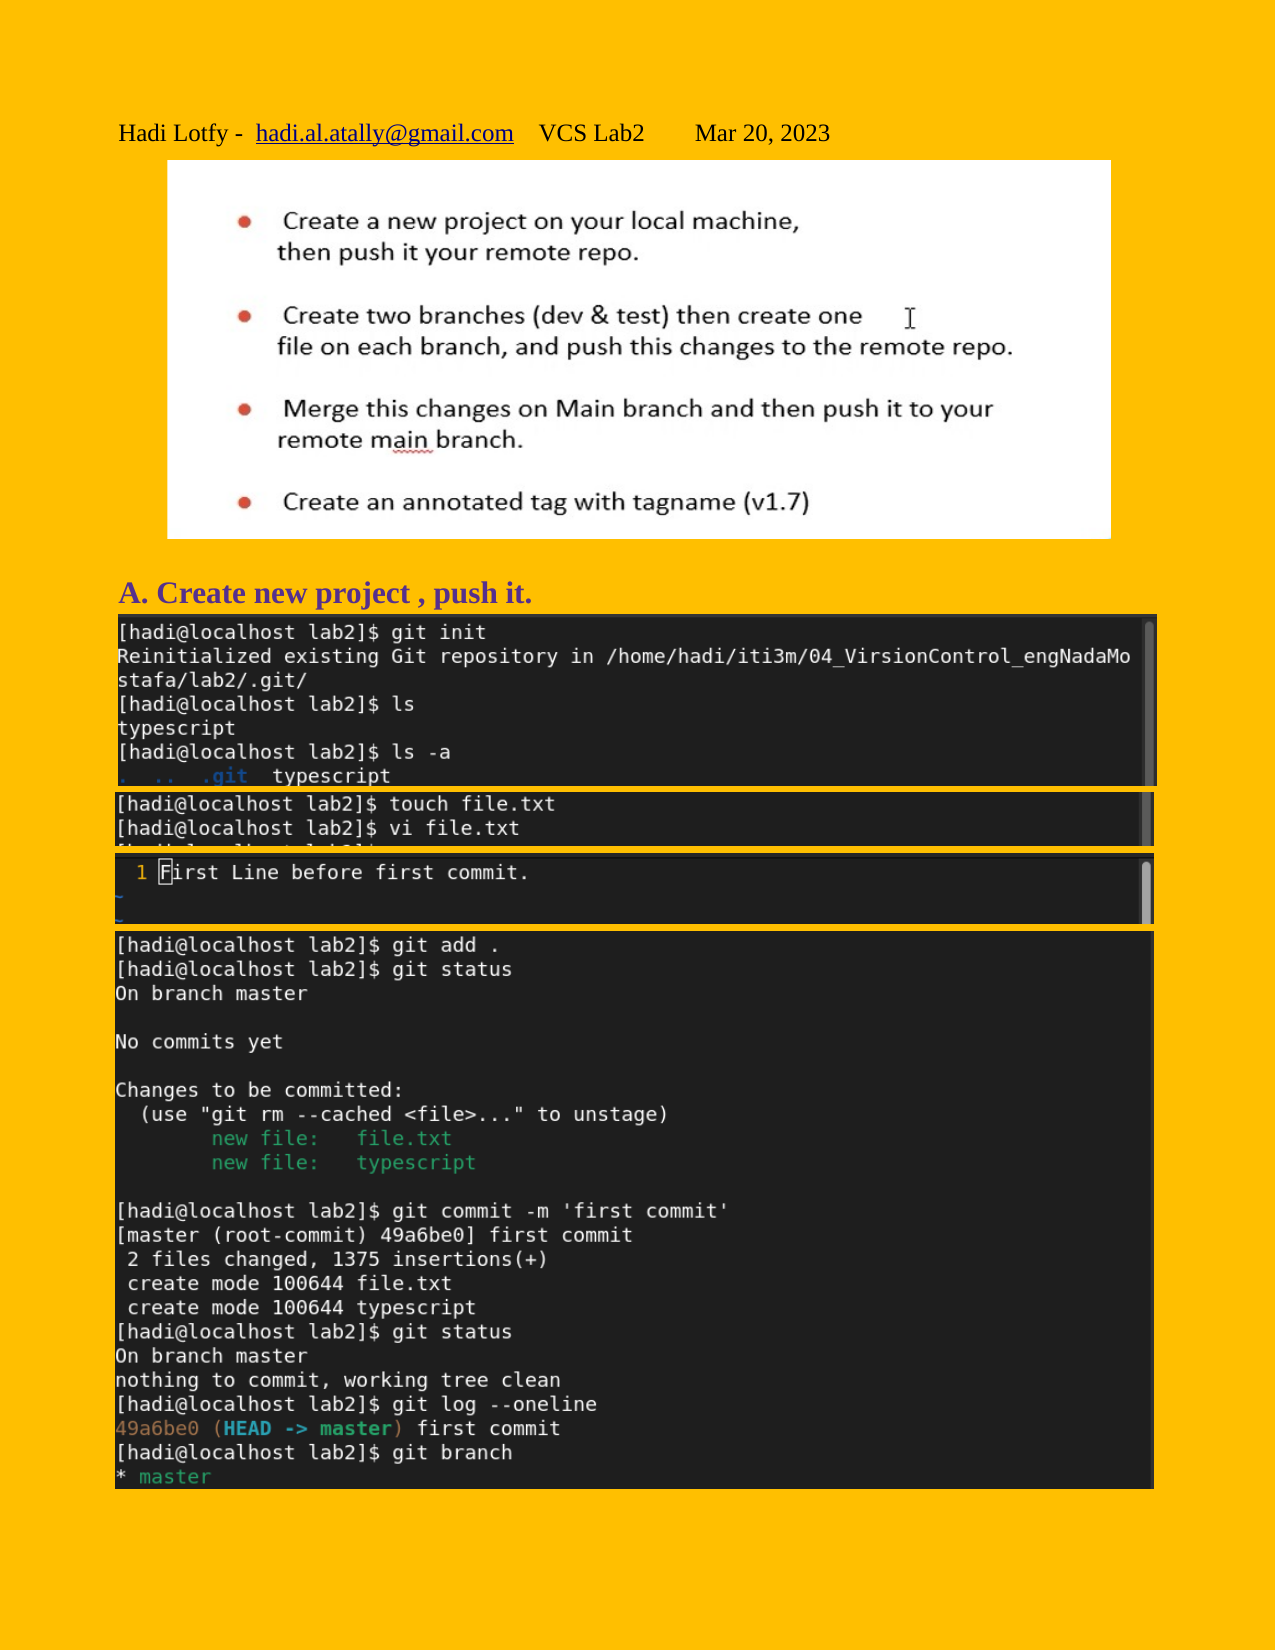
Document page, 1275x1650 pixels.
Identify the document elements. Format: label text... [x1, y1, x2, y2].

picture [115, 853, 1154, 924]
picture [118, 614, 1157, 786]
picture [115, 792, 1154, 846]
picture [167, 160, 1111, 539]
text A. Create new project , push it. [118, 574, 1157, 610]
picture [115, 931, 1154, 1489]
